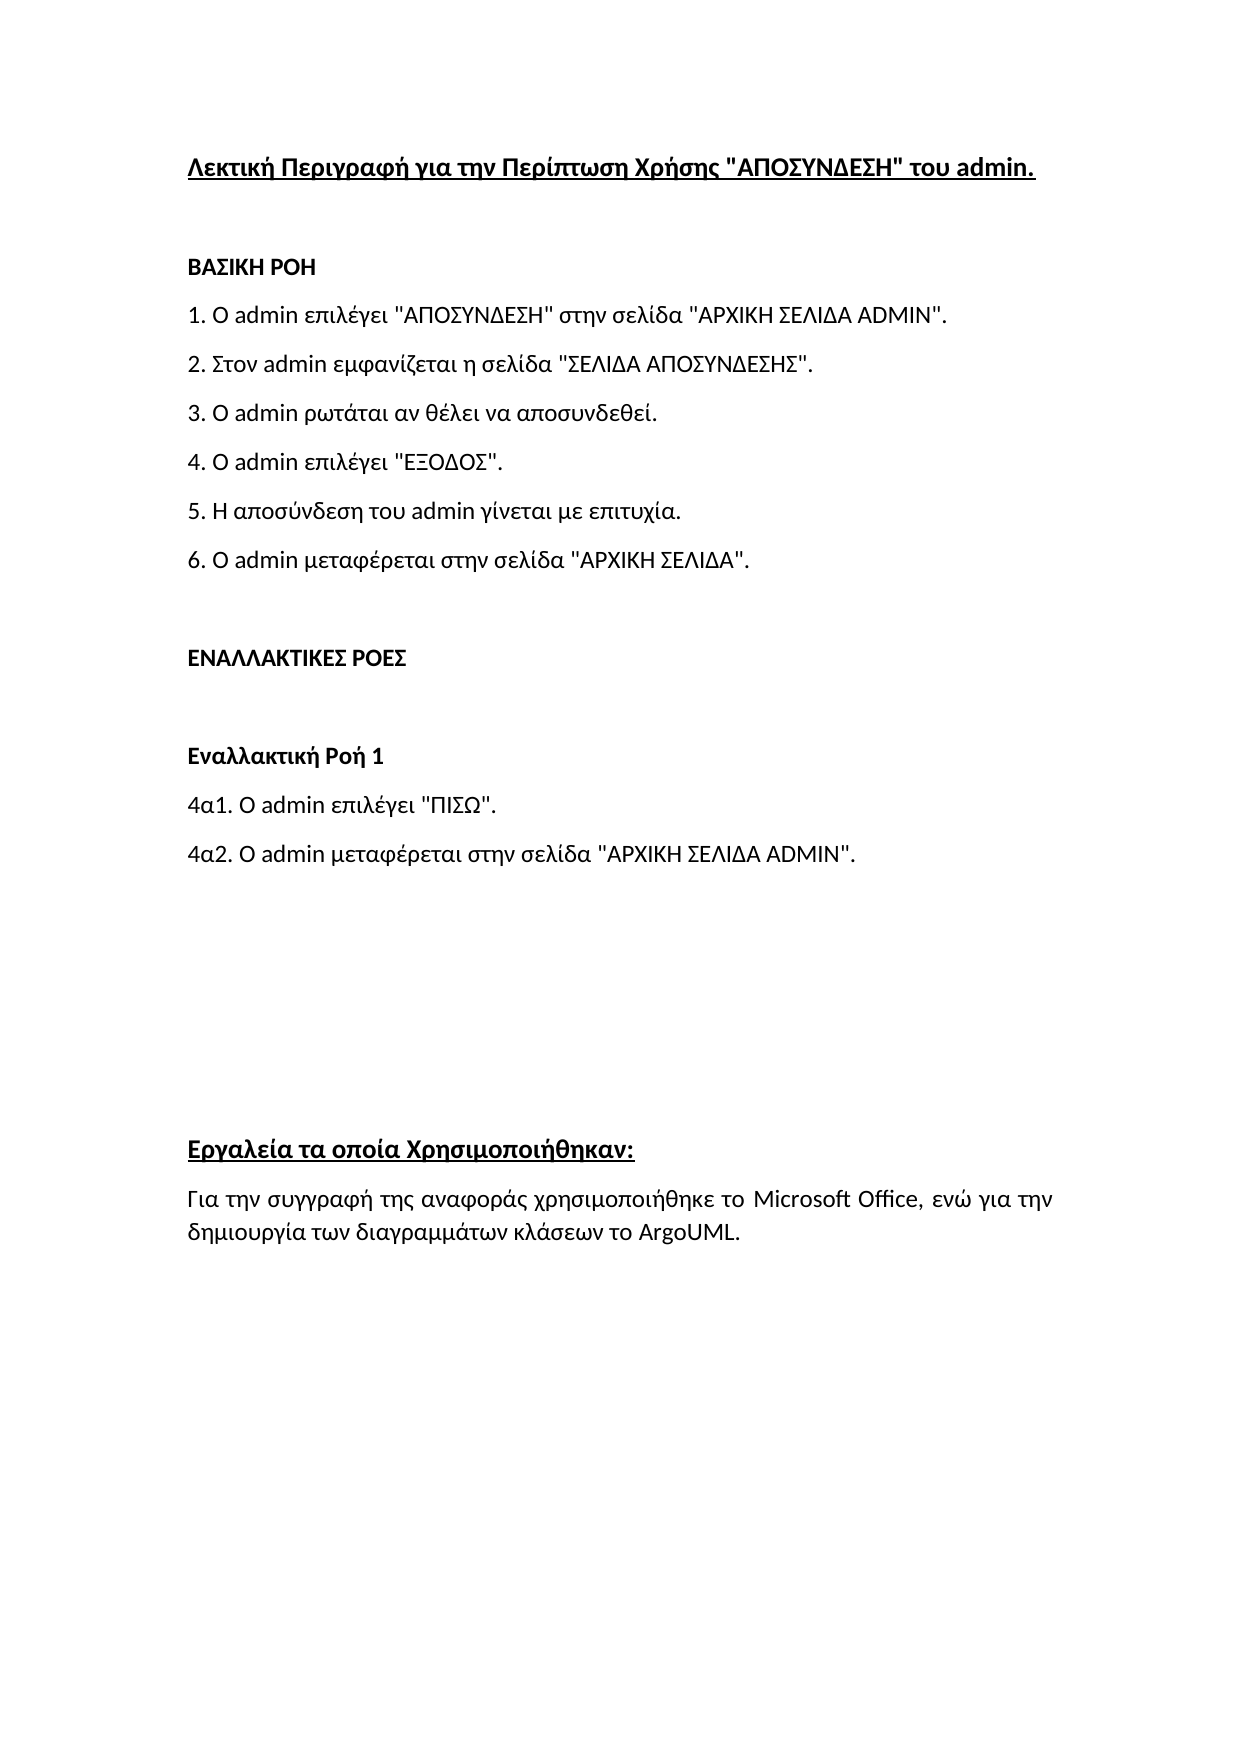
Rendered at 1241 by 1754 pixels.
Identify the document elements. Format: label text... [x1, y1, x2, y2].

text ΕΝΑΛΛΑΚΤΙΚΕΣ ΡΟΕΣ [187, 642, 1053, 673]
text 2. Στον admin εμφανίζεται η σελίδα "ΣΕΛΙΔΑ ΑΠΟΣΥΝΔΕΣΗΣ". [187, 348, 1053, 379]
text Για την συγγραφή της αναφοράς χρησιμοποιήθηκε το Microsoft Office, ενώ για την δημιουργία των διαγραμμάτων κλάσεων το ArgoUML. [187, 1183, 1053, 1246]
text 6. Ο admin μεταφέρεται στην σελίδα "ΑΡΧΙΚΗ ΣΕΛΙΔΑ". [187, 544, 1053, 575]
text 4α2. O admin μεταφέρεται στην σελίδα "ΑΡΧΙΚΗ ΣΕΛΙΔΑ ADMIN". [187, 838, 1053, 869]
text 3. O admin ρωτάται αν θέλει να αποσυνδεθεί. [187, 397, 1053, 428]
text Εναλλακτική Ροή 1 [187, 740, 1053, 771]
text ΒΑΣΙΚΗ ΡΟΗ [187, 251, 1053, 281]
text 1. O admin επιλέγει "ΑΠΟΣΥΝΔΕΣΗ" στην σελίδα "ΑΡΧΙΚΗ ΣΕΛΙΔΑ ADMIN". [187, 299, 1053, 330]
text 4α1. O admin επιλέγει "ΠΙΣΩ". [187, 789, 1053, 820]
text Λεκτική Περιγραφή για την Περίπτωση Χρήσης "ΑΠΟΣΥΝΔΕΣΗ" του admin. [187, 150, 1053, 183]
text 5. Η αποσύνδεση του admin γίνεται με επιτυχία. [187, 495, 1053, 526]
text Εργαλεία τα οποία Χρησιμοποιήθηκαν: [187, 1132, 1053, 1165]
text 4. Ο admin επιλέγει "ΕΞΟΔΟΣ". [187, 446, 1053, 477]
